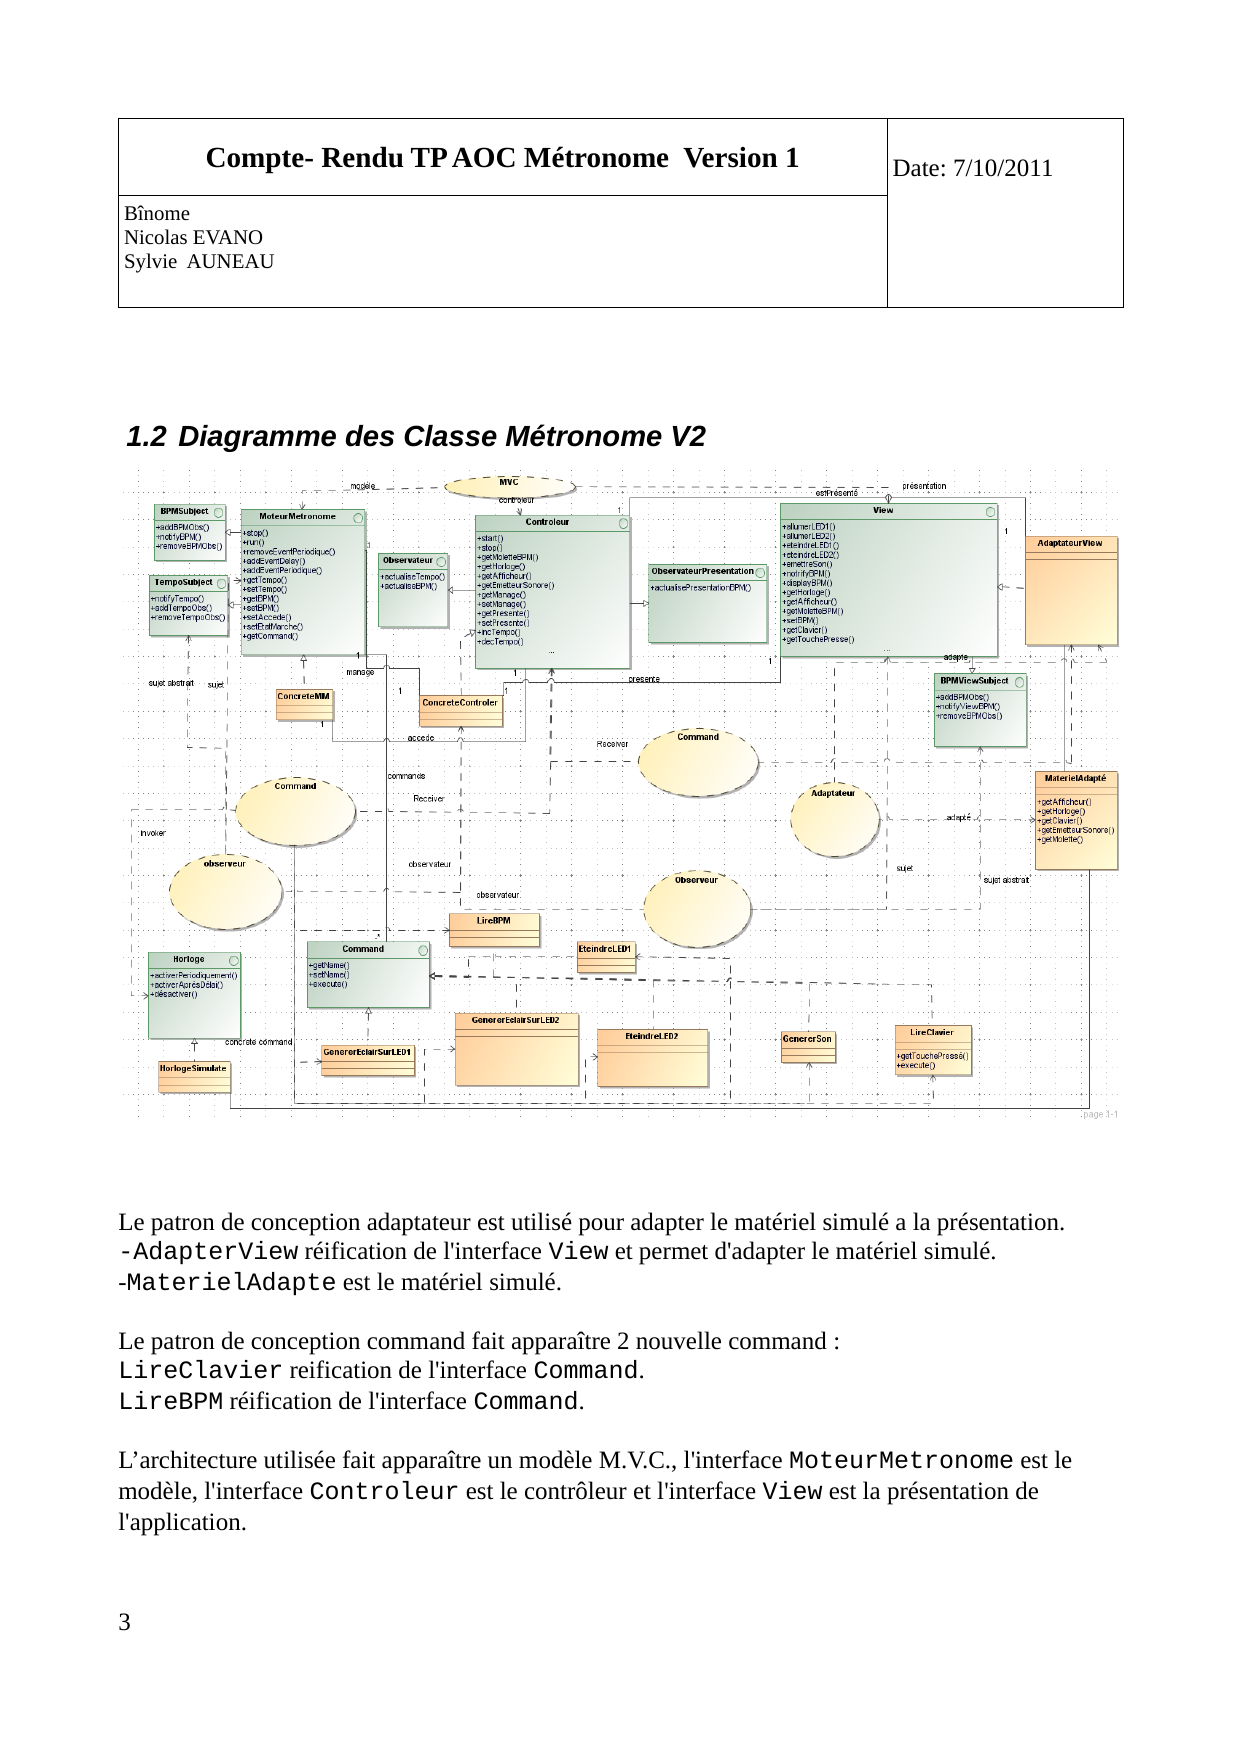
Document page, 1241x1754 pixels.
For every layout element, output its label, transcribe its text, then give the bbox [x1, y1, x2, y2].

text L’architecture utilisée fait apparaître un modèle M.V.C., l'interface MoteurMetronome est le modèle, l'interface Controleur est le contrôleur et l'interface View est la présentation de l'application. [118, 1445, 1122, 1536]
text Le patron de conception adaptateur est utilisé pour adapter le matériel simulé a la présentation. [118, 1207, 1122, 1236]
subtitle Diagramme des Classe Métronome V2 [118, 419, 1122, 453]
picture [118, 465, 1123, 1121]
text LireBPM réification de l'interface Command. [118, 1386, 1122, 1417]
text LireClavier reification de l'interface Command. [118, 1355, 1122, 1386]
text -AdapterView réification de l'interface View et permet d'adapter le matériel simulé. [118, 1236, 1122, 1267]
text -MaterielAdapte est le matériel simulé. [118, 1267, 1122, 1297]
text Le patron de conception command fait apparaître 2 nouvelle command : [118, 1326, 1122, 1355]
